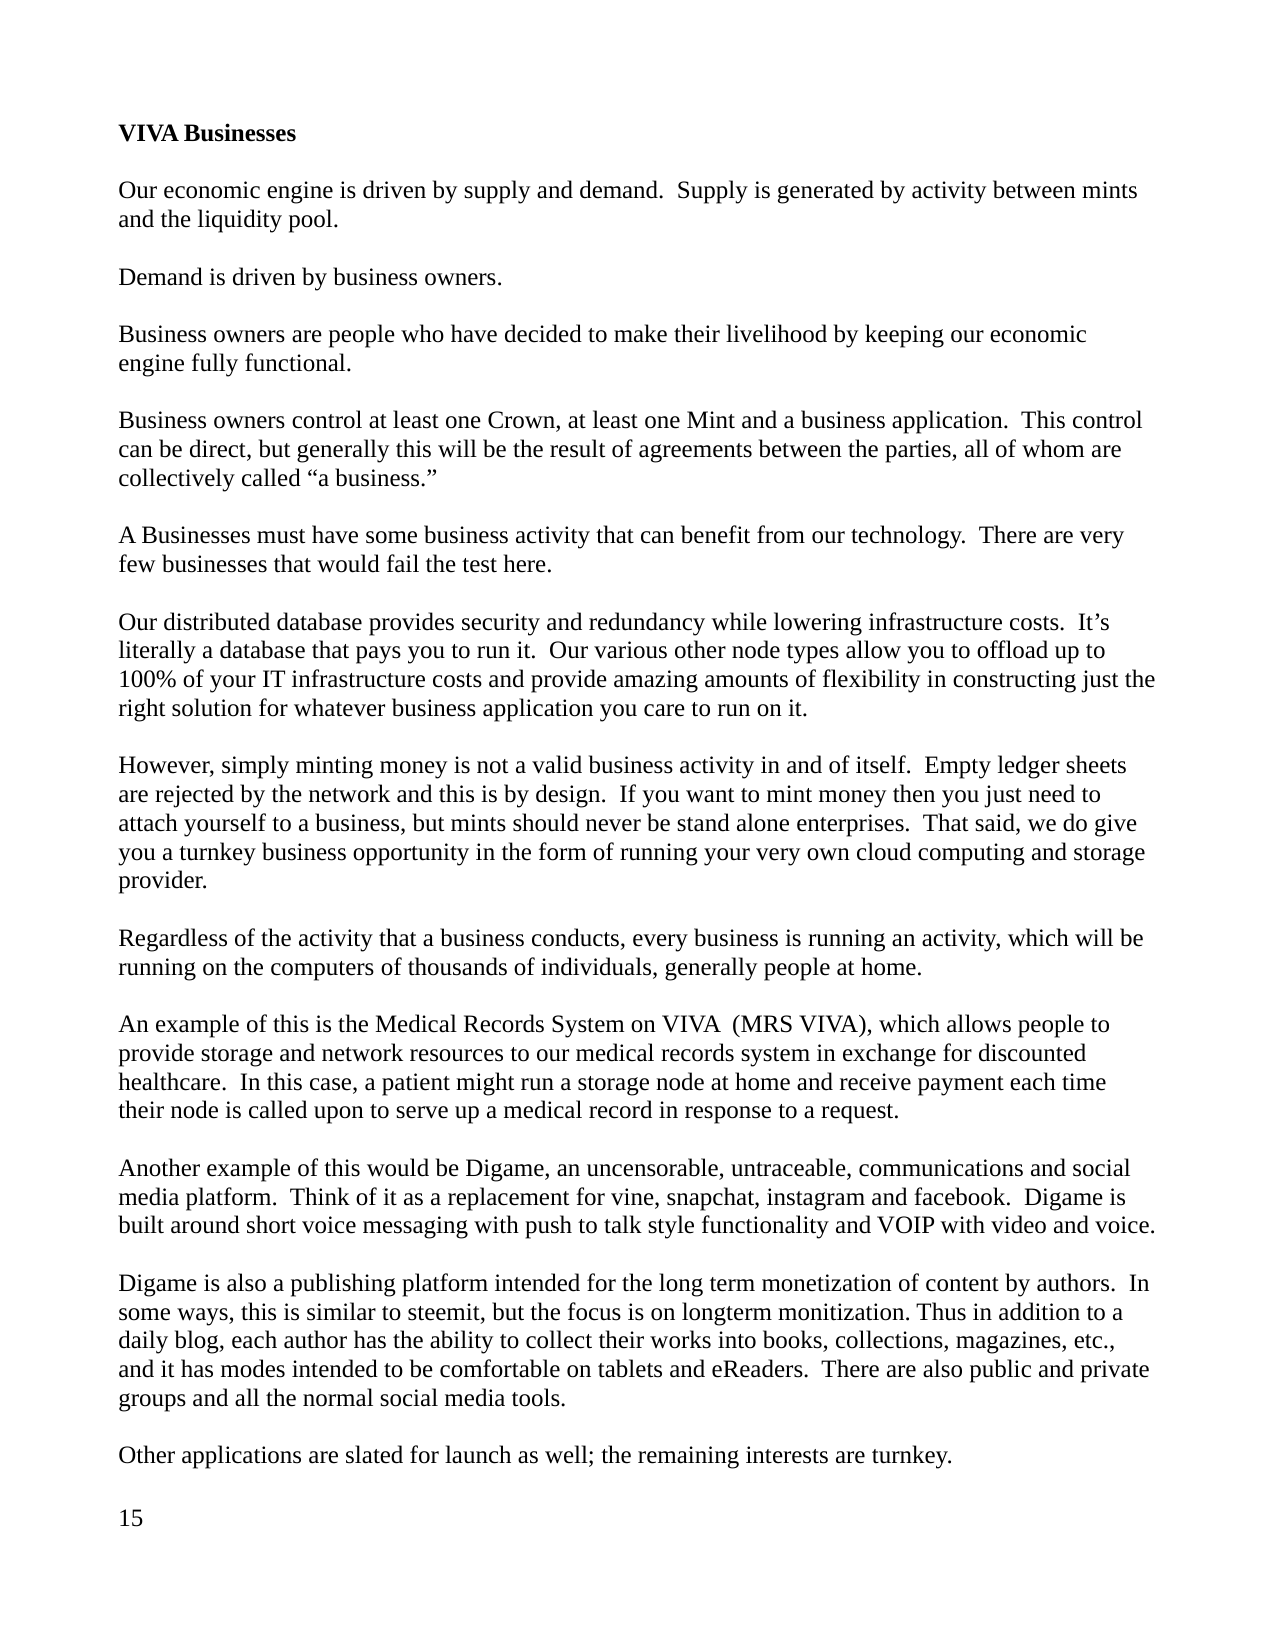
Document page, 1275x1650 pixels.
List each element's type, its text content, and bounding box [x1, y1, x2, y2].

text Our economic engine is driven by supply and demand. Supply is generated by activity between mints and the liquidity pool. [118, 176, 1157, 233]
text Our distributed database provides security and redundancy while lowering infrastructure costs. It’s literally a database that pays you to run it. Our various other node types allow you to offload up to 100% of your IT infrastructure costs and provide amazing amounts of flexibility in constructing just the right solution for whatever business application you care to run on it. [118, 607, 1157, 722]
text Regardless of the activity that a business conducts, every business is running an activity, which will be running on the computers of thousands of individuals, generally people at home. [118, 923, 1157, 981]
text Business owners are people who have decided to make their livelihood by keeping our economic engine fully functional. [118, 319, 1157, 377]
text Another example of this would be Digame, an uncensorable, untraceable, communications and social media platform. Think of it as a replacement for vine, snapchat, instagram and facebook. Digame is built around short voice messaging with push to talk style functionality and VOIP with video and voice. [118, 1153, 1157, 1239]
text Demand is driven by business owners. [118, 262, 1157, 291]
text VIVA Businesses [118, 118, 1157, 147]
text A Businesses must have some business activity that can benefit from our technology. There are very few businesses that would fail the test here. [118, 521, 1157, 578]
text Other applications are slated for launch as well; the remaining interests are turnkey. [118, 1441, 1157, 1469]
text An example of this is the Medical Records System on VIVA (MRS VIVA), which allows people to provide storage and network resources to our medical records system in exchange for discounted healthcare. In this case, a patient might run a storage node at home and receive payment each time their node is called upon to serve up a medical record in response to a request. [118, 1009, 1157, 1124]
text Business owners control at least one Crown, at least one Mint and a business application. This control can be direct, but generally this will be the result of agreements between the parties, all of whom are collectively called “a business.” [118, 406, 1157, 492]
text Digame is also a publishing platform intended for the long term monetization of content by authors. In some ways, this is similar to steemit, but the focus is on longterm monitization. Thus in addition to a daily blog, each author has the ability to collect their works into books, collections, magazines, etc., and it has modes intended to be comfortable on tablets and eReaders. There are also public and private groups and all the normal social media tools. [118, 1268, 1157, 1412]
text However, simply minting money is not a valid business activity in and of itself. Empty ledger sheets are rejected by the network and this is by design. If you want to mint money then you just need to attach yourself to a business, but mints should never be stand alone enterprises. That said, we do give you a turnkey business opportunity in the form of running your very own cloud computing and storage provider. [118, 751, 1157, 894]
